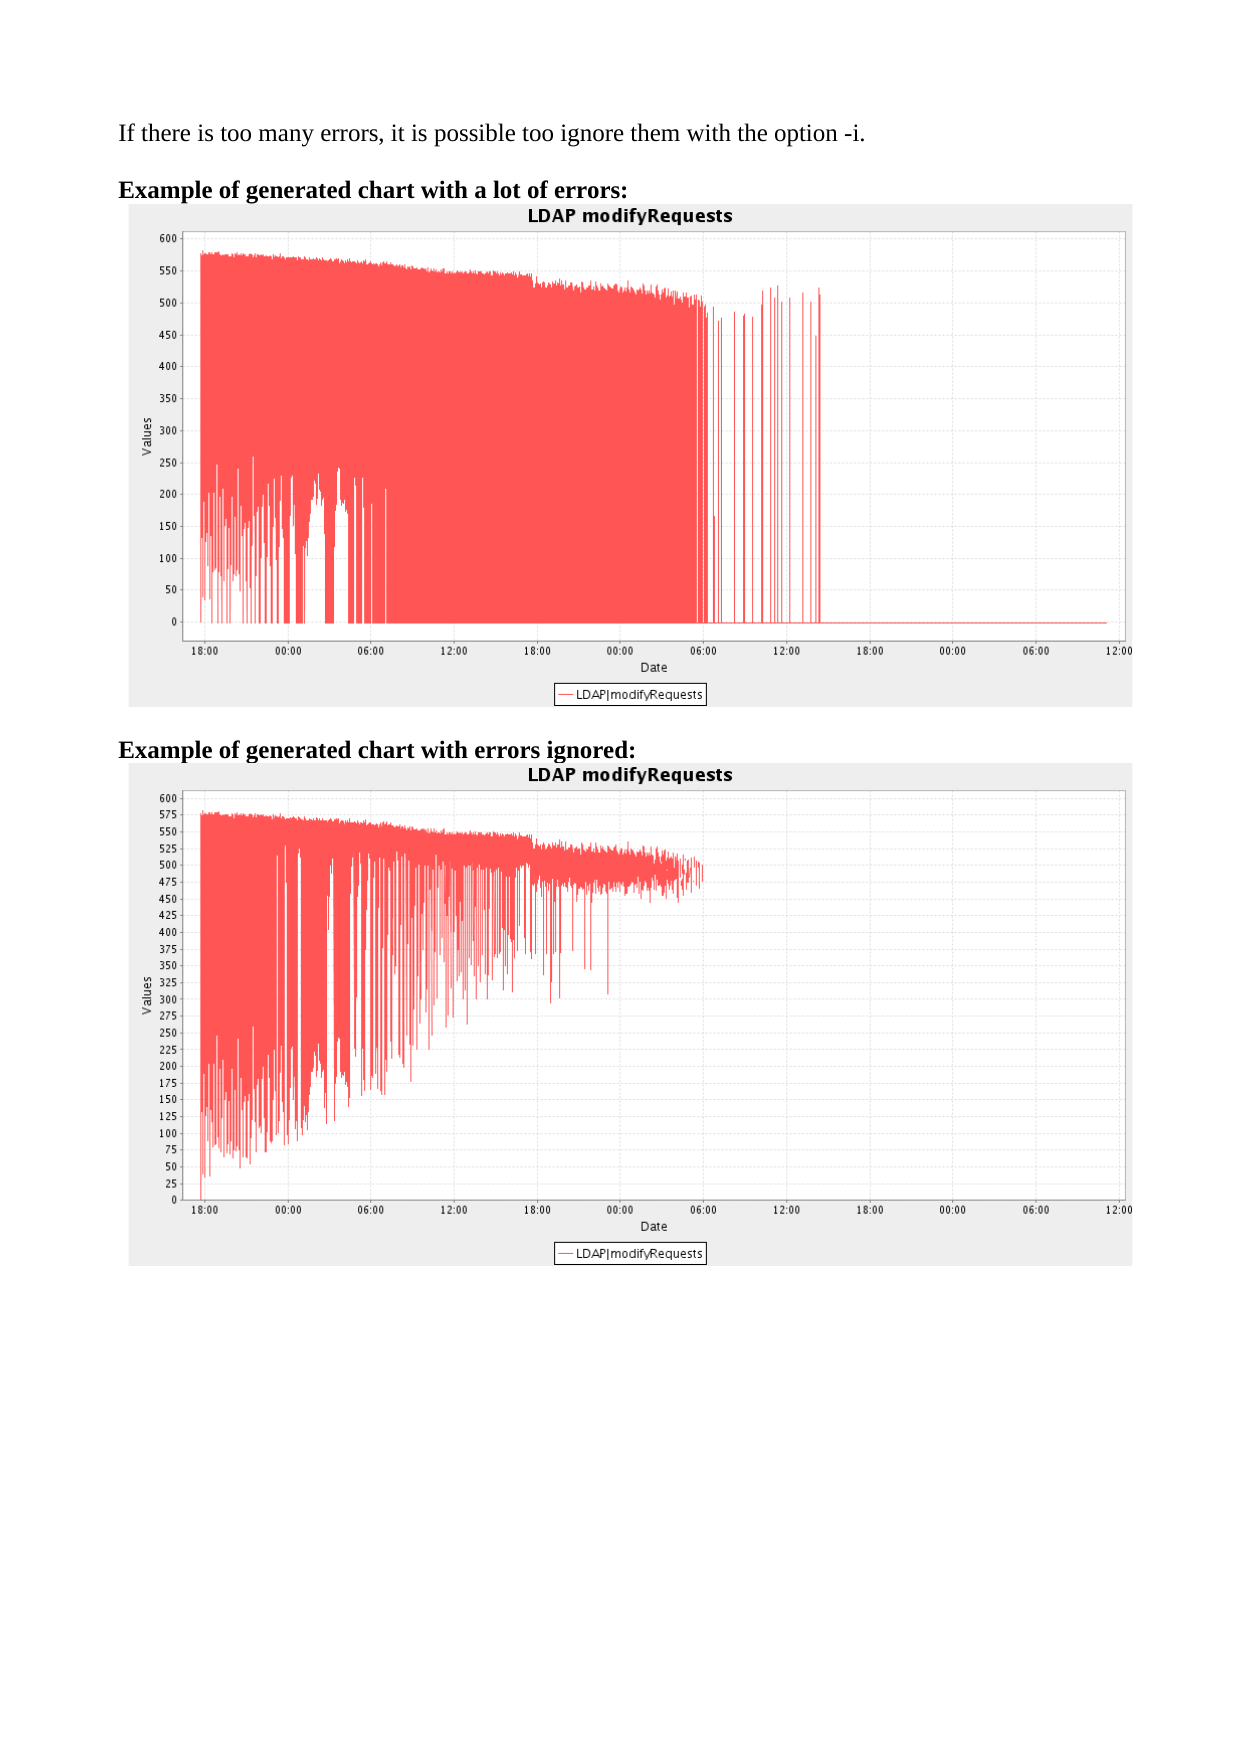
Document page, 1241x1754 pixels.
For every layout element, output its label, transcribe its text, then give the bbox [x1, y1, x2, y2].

text If there is too many errors, it is possible too ignore them with the option -i. [118, 118, 1143, 147]
picture [128, 204, 1133, 707]
text Example of generated chart with errors ignored: [118, 735, 1143, 764]
picture [128, 763, 1133, 1266]
text Example of generated chart with a lot of errors: [118, 176, 1143, 204]
